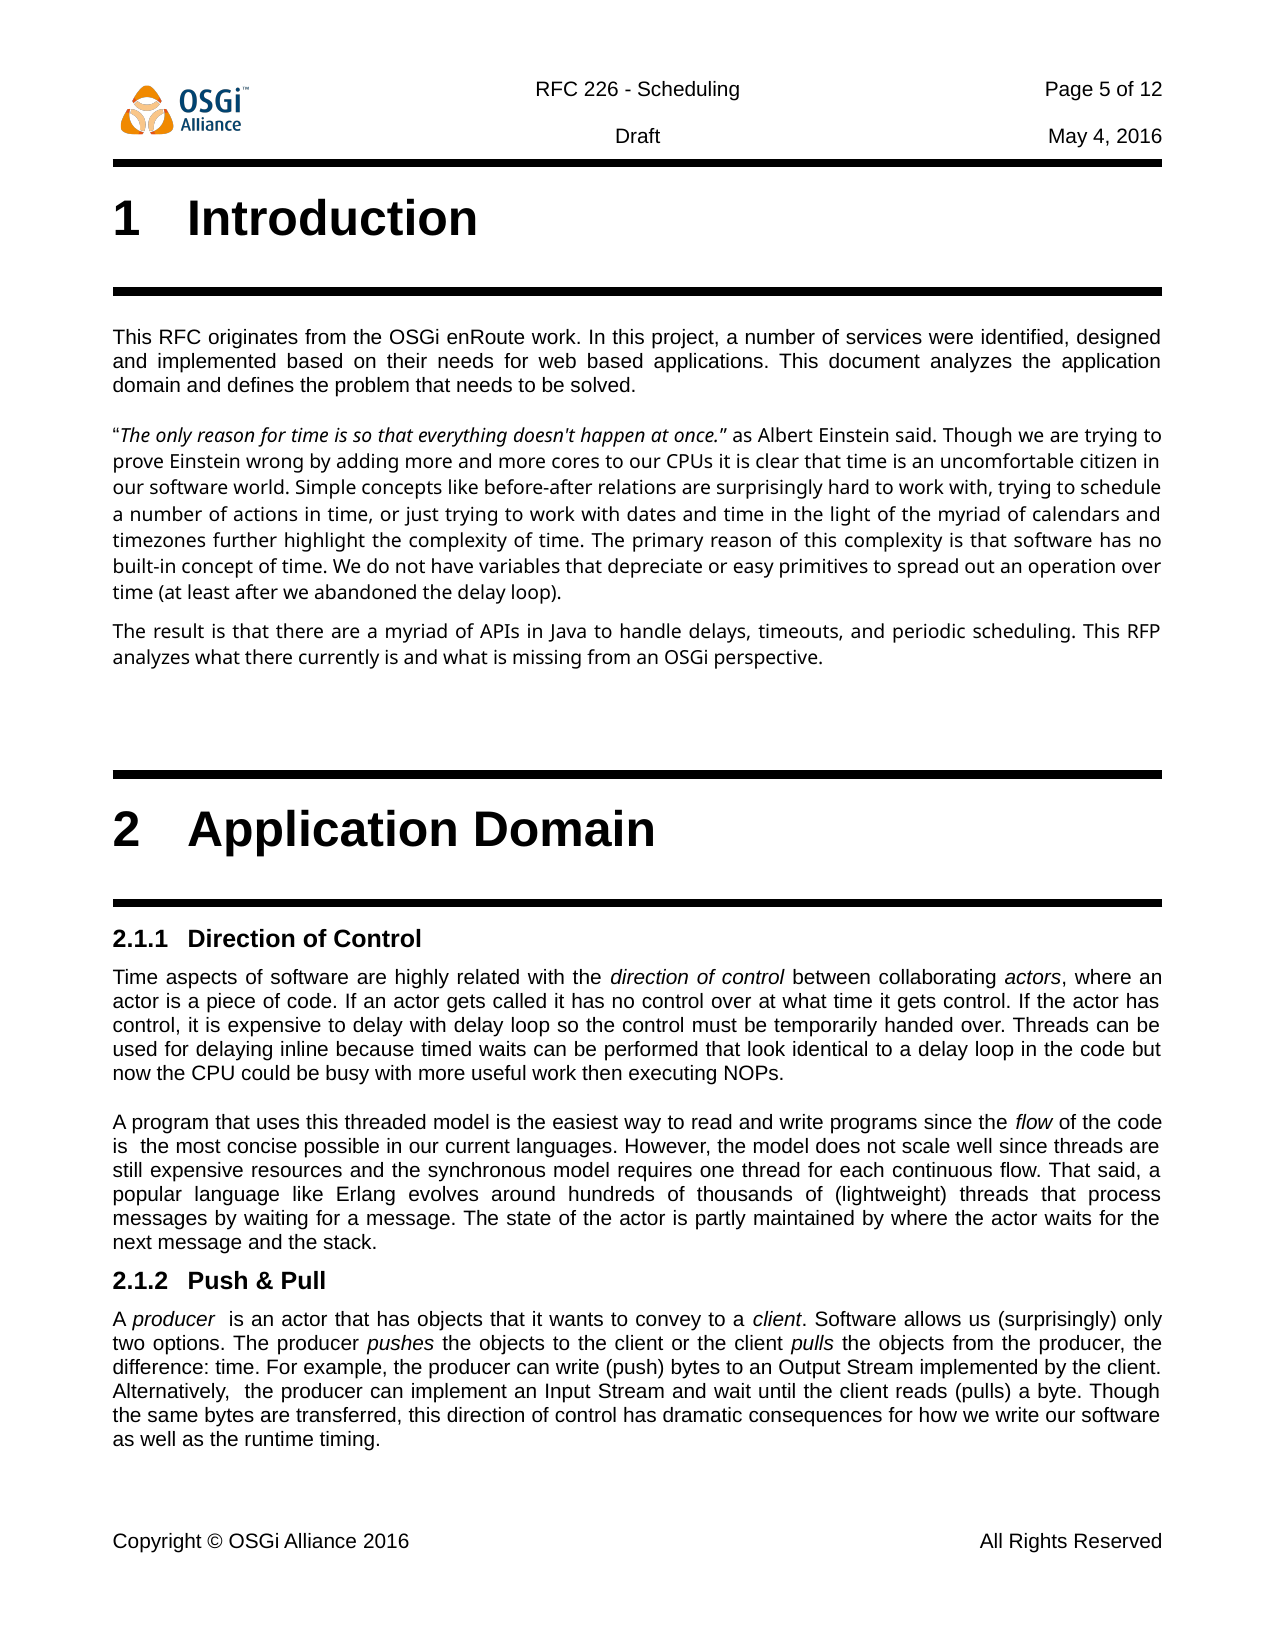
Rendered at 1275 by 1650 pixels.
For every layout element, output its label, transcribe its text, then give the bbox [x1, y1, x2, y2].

text A program that uses this threaded model is the easiest way to read and write programs since the flow of the code is the most concise possible in our current languages. However, the model does not scale well since threads are still expensive resources and the synchronous model requires one thread for each continuous flow. That said, a popular language like Erlang evolves around hundreds of thousands of (lightweight) threads that process messages by waiting for a message. The state of the actor is partly maintained by where the actor waits for the next message and the stack. [112, 1105, 1162, 1249]
subtitle Direction of Control [112, 924, 1162, 948]
subtitle Introduction [112, 160, 1162, 296]
picture [113, 78, 257, 142]
text The result is that there are a myriad of APIs in Java to handle delays, timeouts, and periodic scheduling. This RFP analyzes what there currently is and what is missing from an OSGi perspective. [112, 618, 1162, 670]
text This RFC originates from the OSGi enRoute work. In this project, a number of services were identified, designed and implemented based on their needs for web based applications. This document analyzes the application domain and defines the problem that needs to be solved. [112, 325, 1162, 397]
text A producer is an actor that has objects that it wants to convey to a client. Software allows us (surprisingly) only two options. The producer pushes the objects to the client or the client pulls the objects from the producer, the difference: time. For example, the producer can write (push) bytes to an Output Stream implemented by the client. Alternatively, the producer can implement an Input Stream and wait until the client reads (pulls) a byte. Though the same bytes are transferred, this direction of control has dramatic consequences for how we write our software as well as the runtime timing. [112, 1302, 1162, 1446]
text “The only reason for time is so that everything doesn't happen at once.” as Albert Einstein said. Though we are trying to prove Einstein wrong by adding more and more cores to our CPUs it is clear that time is an uncomfortable citizen in our software world. Simple concepts like before-after relations are surprisingly hard to work with, trying to schedule a number of actions in time, or just trying to work with dates and time in the light of the myriad of calendars and timezones further highlight the complexity of time. The primary reason of this complexity is that software has no built-in concept of time. We do not have variables that depreciate or easy primitives to spread out an operation over time (at least after we abandoned the delay loop). [112, 422, 1162, 605]
subtitle Push & Pull [112, 1261, 1162, 1290]
text Time aspects of software are highly related with the direction of control between collaborating actors, where an actor is a piece of code. If an actor gets called it has no control over at what time it gets control. If the actor has control, it is expensive to delay with delay loop so the control must be temporarily handed over. Threads can be used for delaying inline because timed waits can be performed that look identical to a delay loop in the code but now the CPU could be busy with more useful work then executing NOPs. [112, 960, 1162, 1080]
subtitle Application Domain [112, 771, 1162, 907]
